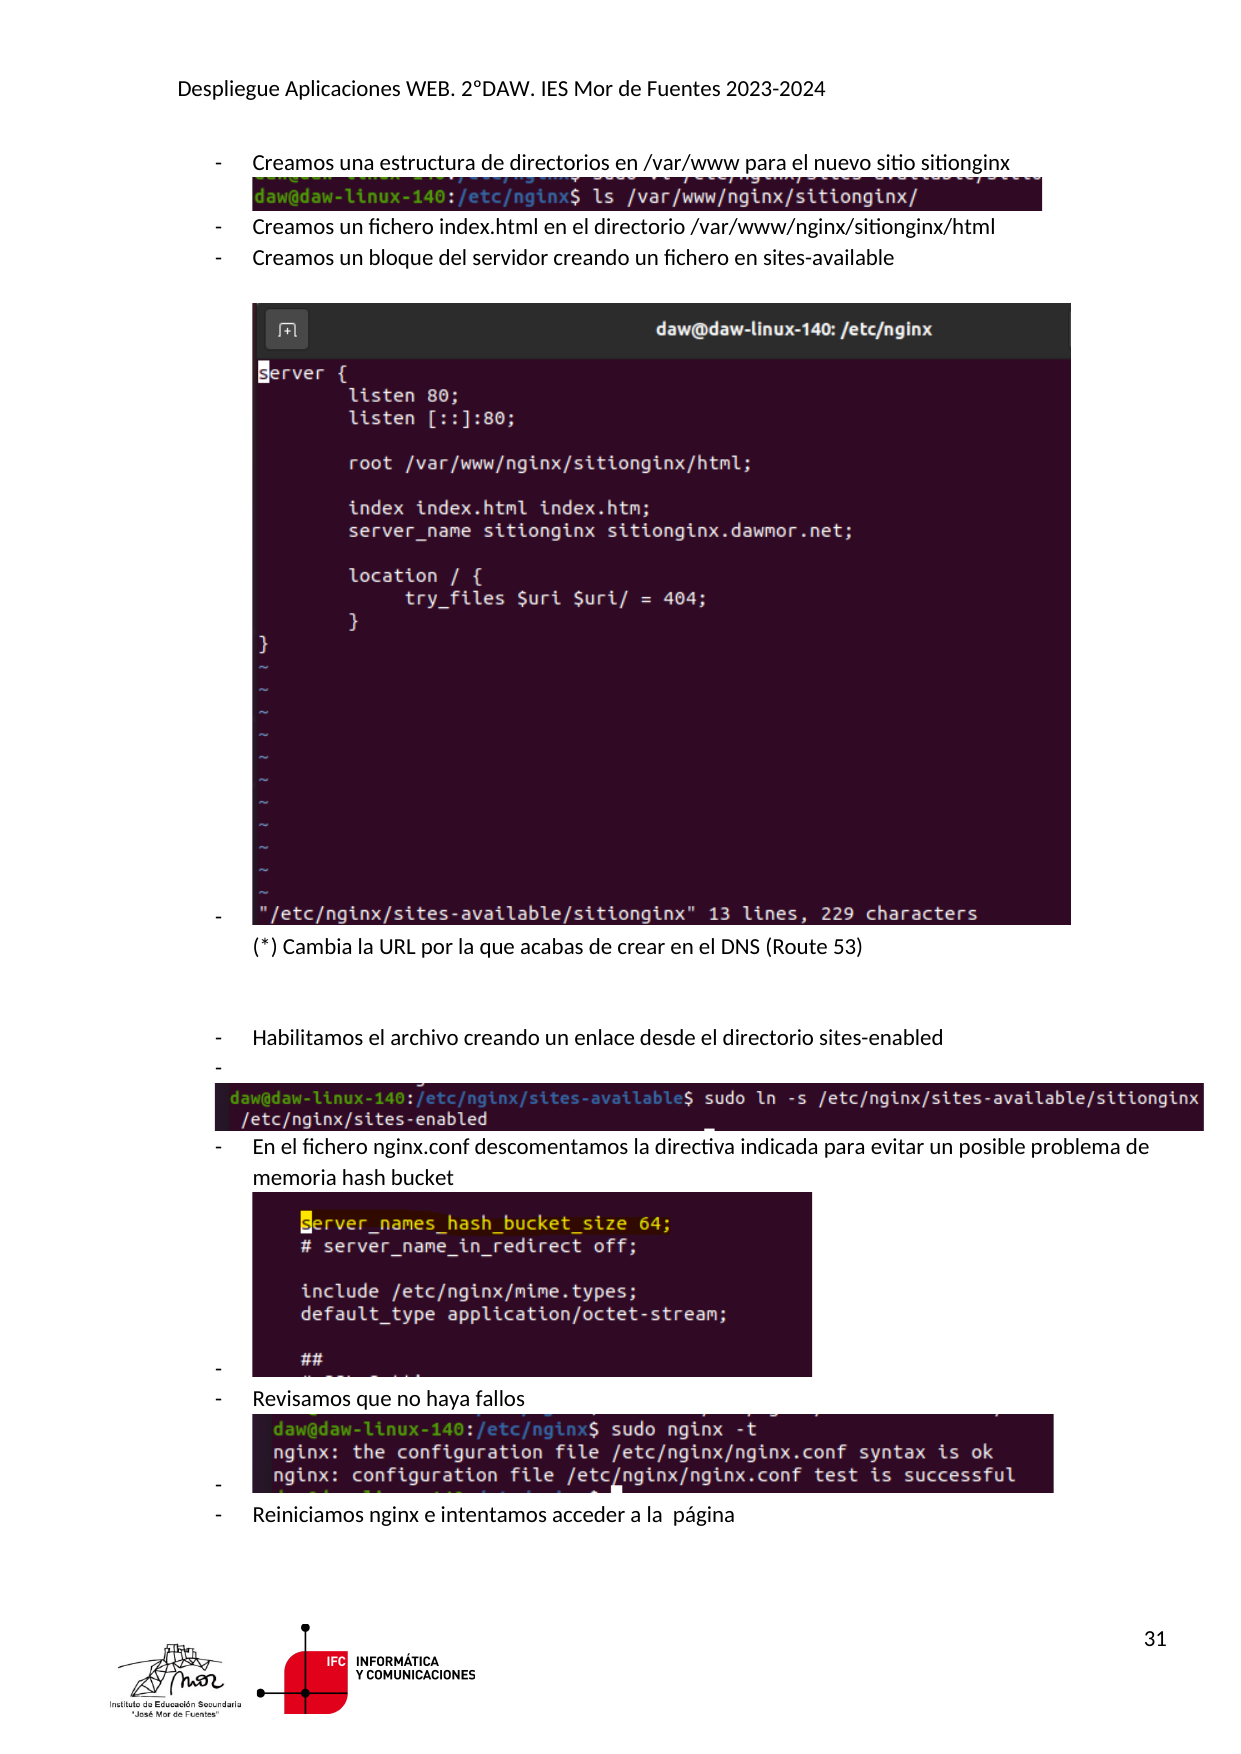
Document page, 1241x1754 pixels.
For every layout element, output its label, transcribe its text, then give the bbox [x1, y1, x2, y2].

picture [252, 303, 1071, 925]
list Revisamos que no haya fallos [215, 1384, 1167, 1413]
list Habilitamos el archivo creando un enlace desde el directorio sites-enabled [215, 1023, 1167, 1051]
list Creamos una estructura de directorios en /var/www para el nuevo sitio sitionginx [215, 148, 1167, 176]
picture [214, 1083, 1204, 1131]
picture [252, 177, 1043, 211]
picture [252, 1192, 813, 1377]
list Creamos un bloque del servidor creando un fichero en sites-available [215, 243, 1167, 271]
list (*) Cambia la URL por la que acabas de crear en el DNS (Route 53) [215, 932, 1167, 960]
list En el fichero nginx.conf descomentamos la directiva indicada para evitar un posible problema de memoria hash bucket [215, 1132, 1167, 1191]
list Creamos un fichero index.html en el directorio /var/www/nginx/sitionginx/html [215, 212, 1167, 241]
picture [256, 1624, 475, 1714]
list Reiniciamos nginx e intentamos acceder a la página [215, 1500, 1167, 1528]
picture [252, 1414, 1054, 1493]
picture [100, 1631, 249, 1736]
